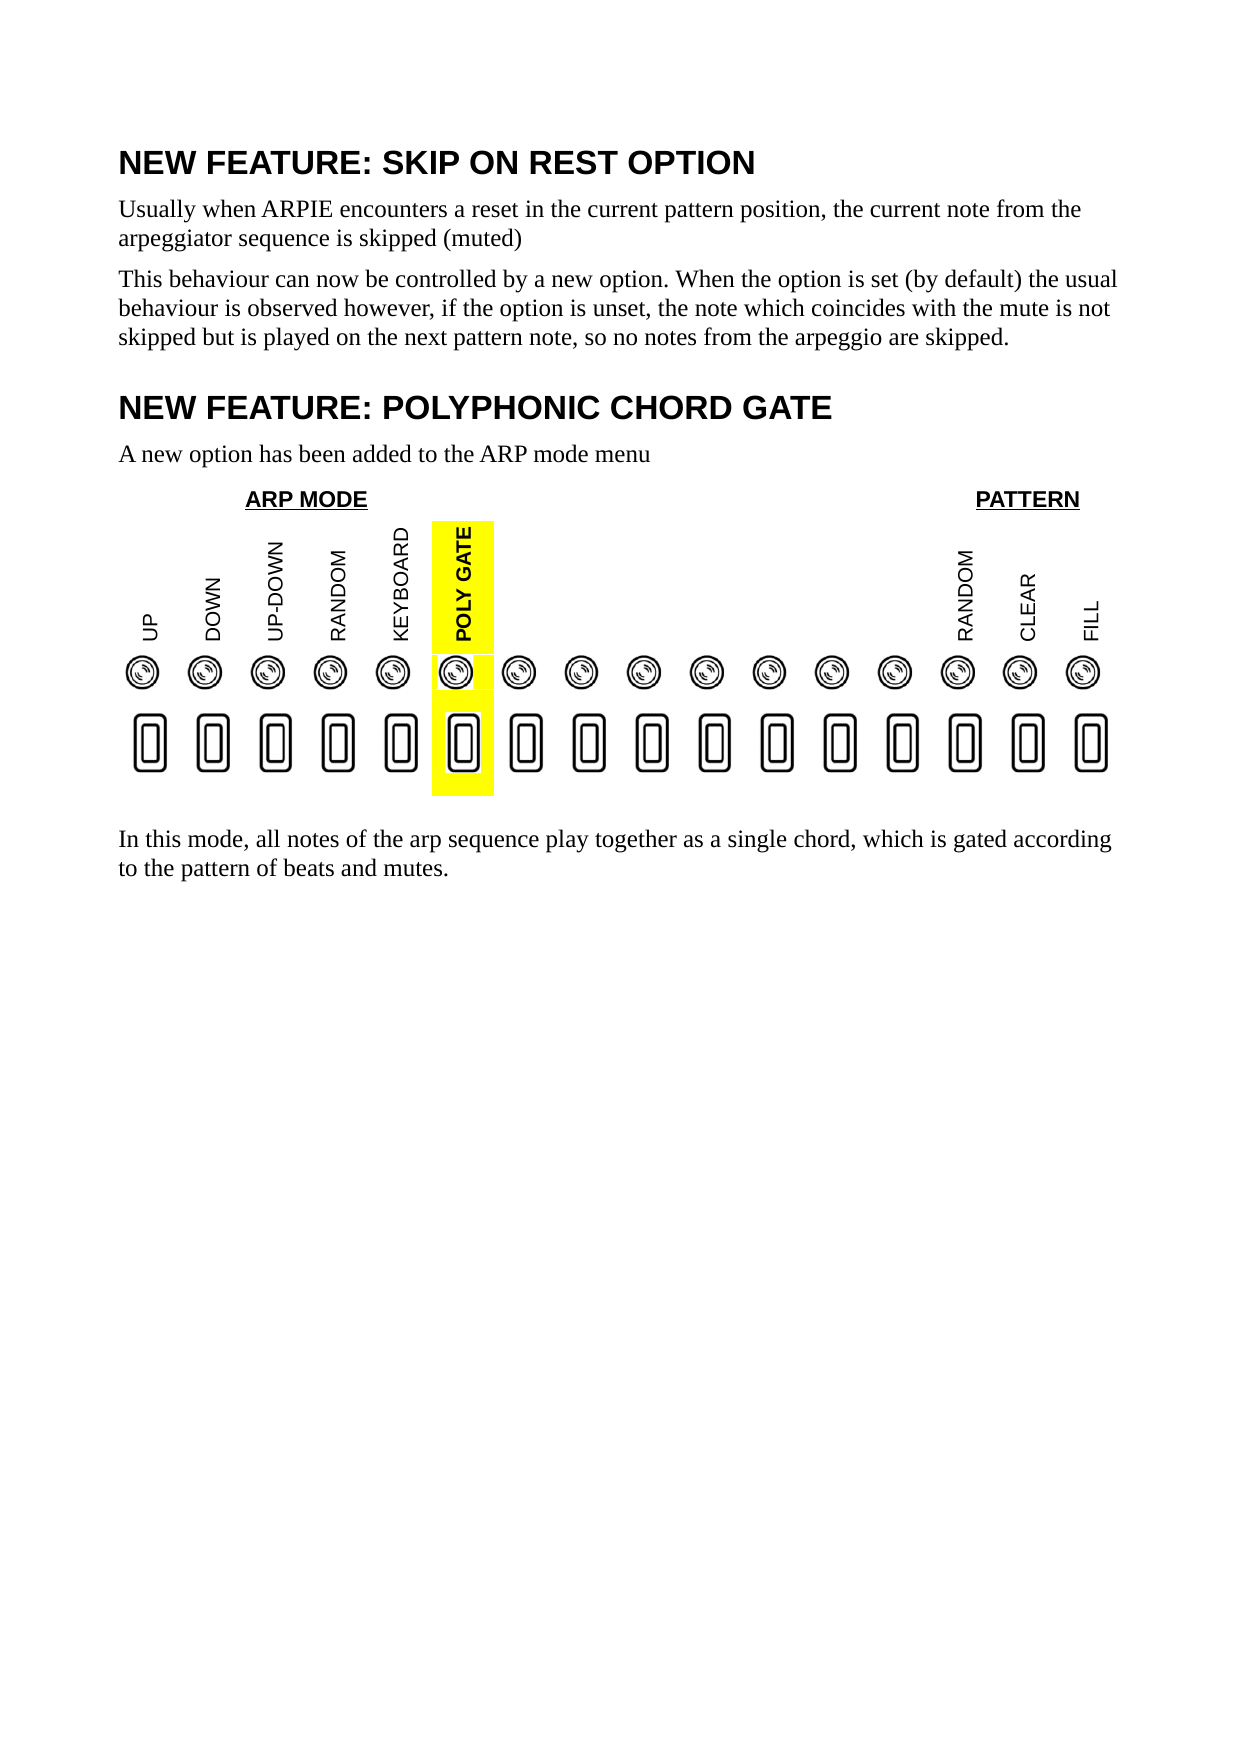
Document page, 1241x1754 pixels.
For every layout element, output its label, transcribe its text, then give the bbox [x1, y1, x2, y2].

picture [375, 654, 411, 690]
table_cell [306, 712, 369, 796]
table_cell [913, 655, 933, 689]
picture [633, 712, 669, 773]
table_cell [745, 655, 751, 689]
table_cell [1101, 655, 1122, 689]
picture [688, 654, 725, 690]
table_cell KEYBOARD [369, 521, 432, 649]
table_cell FILL [1059, 521, 1122, 649]
table_cell [871, 649, 933, 654]
picture [312, 654, 348, 690]
table_cell [244, 690, 306, 712]
picture [257, 712, 293, 773]
table_header ARP MODE [118, 480, 494, 521]
table_cell RANDOM [933, 521, 996, 649]
picture [1002, 654, 1038, 690]
table_cell [494, 690, 557, 712]
table_cell [432, 690, 494, 712]
table_cell [871, 521, 933, 649]
picture [186, 654, 223, 690]
table_header [683, 480, 745, 521]
table_cell [933, 655, 939, 689]
picture [563, 654, 599, 690]
table_cell DOWN [181, 521, 243, 649]
table_cell [725, 655, 745, 689]
table_cell [432, 655, 437, 689]
subtitle NEW FEATURE: POLYPHONIC CHORD GATE [118, 388, 1122, 427]
table_cell [745, 649, 808, 654]
table_cell [996, 690, 1059, 712]
table_cell [494, 712, 557, 796]
table_cell RANDOM [306, 521, 369, 649]
picture [249, 654, 286, 690]
picture [437, 654, 474, 690]
text Usually when ARPIE encounters a reset in the current pattern position, the current note from the arpeggiator sequence is skipped (muted) [118, 194, 1122, 252]
picture [507, 712, 544, 773]
table_cell [494, 649, 557, 654]
table_cell [369, 712, 432, 796]
table_cell [808, 690, 871, 712]
table_header [745, 480, 808, 521]
table_cell [933, 649, 996, 654]
table_cell [557, 712, 620, 796]
table_cell CLEAR [996, 521, 1059, 649]
table_cell [181, 712, 243, 796]
picture [939, 654, 975, 690]
picture [124, 654, 160, 690]
picture [445, 712, 481, 773]
picture [625, 654, 662, 690]
table_header [557, 480, 620, 521]
picture [696, 712, 732, 773]
table_cell [369, 649, 432, 654]
picture [946, 712, 983, 773]
picture [821, 712, 858, 773]
picture [1064, 654, 1101, 690]
table_cell [369, 655, 375, 689]
table_cell [557, 521, 620, 649]
picture [884, 712, 920, 773]
table_cell [369, 690, 432, 712]
table_header [620, 480, 682, 521]
table_cell [933, 712, 996, 796]
table_cell [494, 521, 557, 649]
table_cell [620, 655, 625, 689]
table_header [808, 480, 871, 521]
table_cell [933, 690, 996, 712]
table_cell [432, 712, 494, 796]
table_cell [181, 649, 243, 654]
table_cell [118, 655, 124, 689]
table_header [494, 480, 557, 521]
picture [751, 654, 787, 690]
table_cell [1038, 655, 1059, 689]
picture [382, 712, 419, 773]
table_cell [537, 655, 557, 689]
picture [876, 654, 913, 690]
table_cell [160, 655, 181, 689]
table_cell [620, 690, 682, 712]
table_cell POLY GATE [432, 521, 494, 649]
picture [194, 712, 230, 773]
table_cell [683, 649, 745, 654]
table_cell [118, 712, 181, 796]
table_cell [244, 649, 306, 654]
table_cell [244, 712, 306, 796]
table_cell [306, 649, 369, 654]
table_cell UP [118, 521, 181, 649]
table_cell [808, 521, 871, 649]
picture [131, 712, 168, 773]
table_cell [494, 655, 500, 689]
table_cell [557, 690, 620, 712]
picture [813, 654, 850, 690]
table_cell [286, 655, 306, 689]
table_cell [181, 655, 186, 689]
text A new option has been added to the ARP mode menu [118, 439, 1122, 468]
table_cell [306, 690, 369, 712]
table_cell [620, 649, 682, 654]
table_cell [745, 712, 808, 796]
table_cell [683, 521, 745, 649]
subtitle NEW FEATURE: SKIP ON REST OPTION [118, 143, 1122, 182]
picture [500, 654, 537, 690]
table_cell [996, 655, 1002, 689]
table_header [871, 480, 933, 521]
table_cell [181, 690, 243, 712]
table_cell [871, 712, 933, 796]
table_cell [1059, 655, 1064, 689]
text This behaviour can now be controlled by a new option. When the option is set (by default) the usual behaviour is observed however, if the option is unset, the note which coincides with the mute is not skipped but is played on the next pattern note, so no notes from the arpeggio are skipped. [118, 264, 1122, 351]
table_cell [620, 712, 682, 796]
table_cell [411, 655, 432, 689]
text In this mode, all notes of the arp sequence play together as a single chord, which is gated according to the pattern of beats and mutes. [118, 824, 1122, 882]
picture [570, 712, 607, 773]
picture [758, 712, 795, 773]
table_cell [745, 521, 808, 649]
table_cell [1059, 712, 1122, 796]
table_cell [557, 655, 563, 689]
table_cell [787, 655, 808, 689]
table_cell [474, 655, 494, 689]
table_cell [850, 655, 871, 689]
table_cell [683, 690, 745, 712]
table_cell [223, 655, 243, 689]
table_cell [871, 655, 876, 689]
picture [1009, 712, 1046, 773]
table_cell UP-DOWN [244, 521, 306, 649]
picture [319, 712, 356, 773]
table_cell [118, 690, 181, 712]
table_cell [1059, 690, 1122, 712]
table_cell [996, 712, 1059, 796]
table_cell [306, 655, 312, 689]
table_cell [620, 521, 682, 649]
table_cell [808, 712, 871, 796]
table_cell [662, 655, 682, 689]
table_cell [745, 690, 808, 712]
table_cell [683, 712, 745, 796]
table_cell [808, 649, 871, 654]
table_cell [244, 655, 249, 689]
table_cell [683, 655, 688, 689]
table_cell [1059, 649, 1122, 654]
table_cell [871, 690, 933, 712]
table_cell [975, 655, 996, 689]
table_header PATTERN [933, 480, 1122, 521]
table_cell [557, 649, 620, 654]
table_cell [808, 655, 813, 689]
table_cell [348, 655, 369, 689]
table_cell [996, 649, 1059, 654]
table_cell [599, 655, 620, 689]
picture [1072, 712, 1109, 773]
table_cell [432, 649, 494, 654]
table_cell [118, 649, 181, 654]
